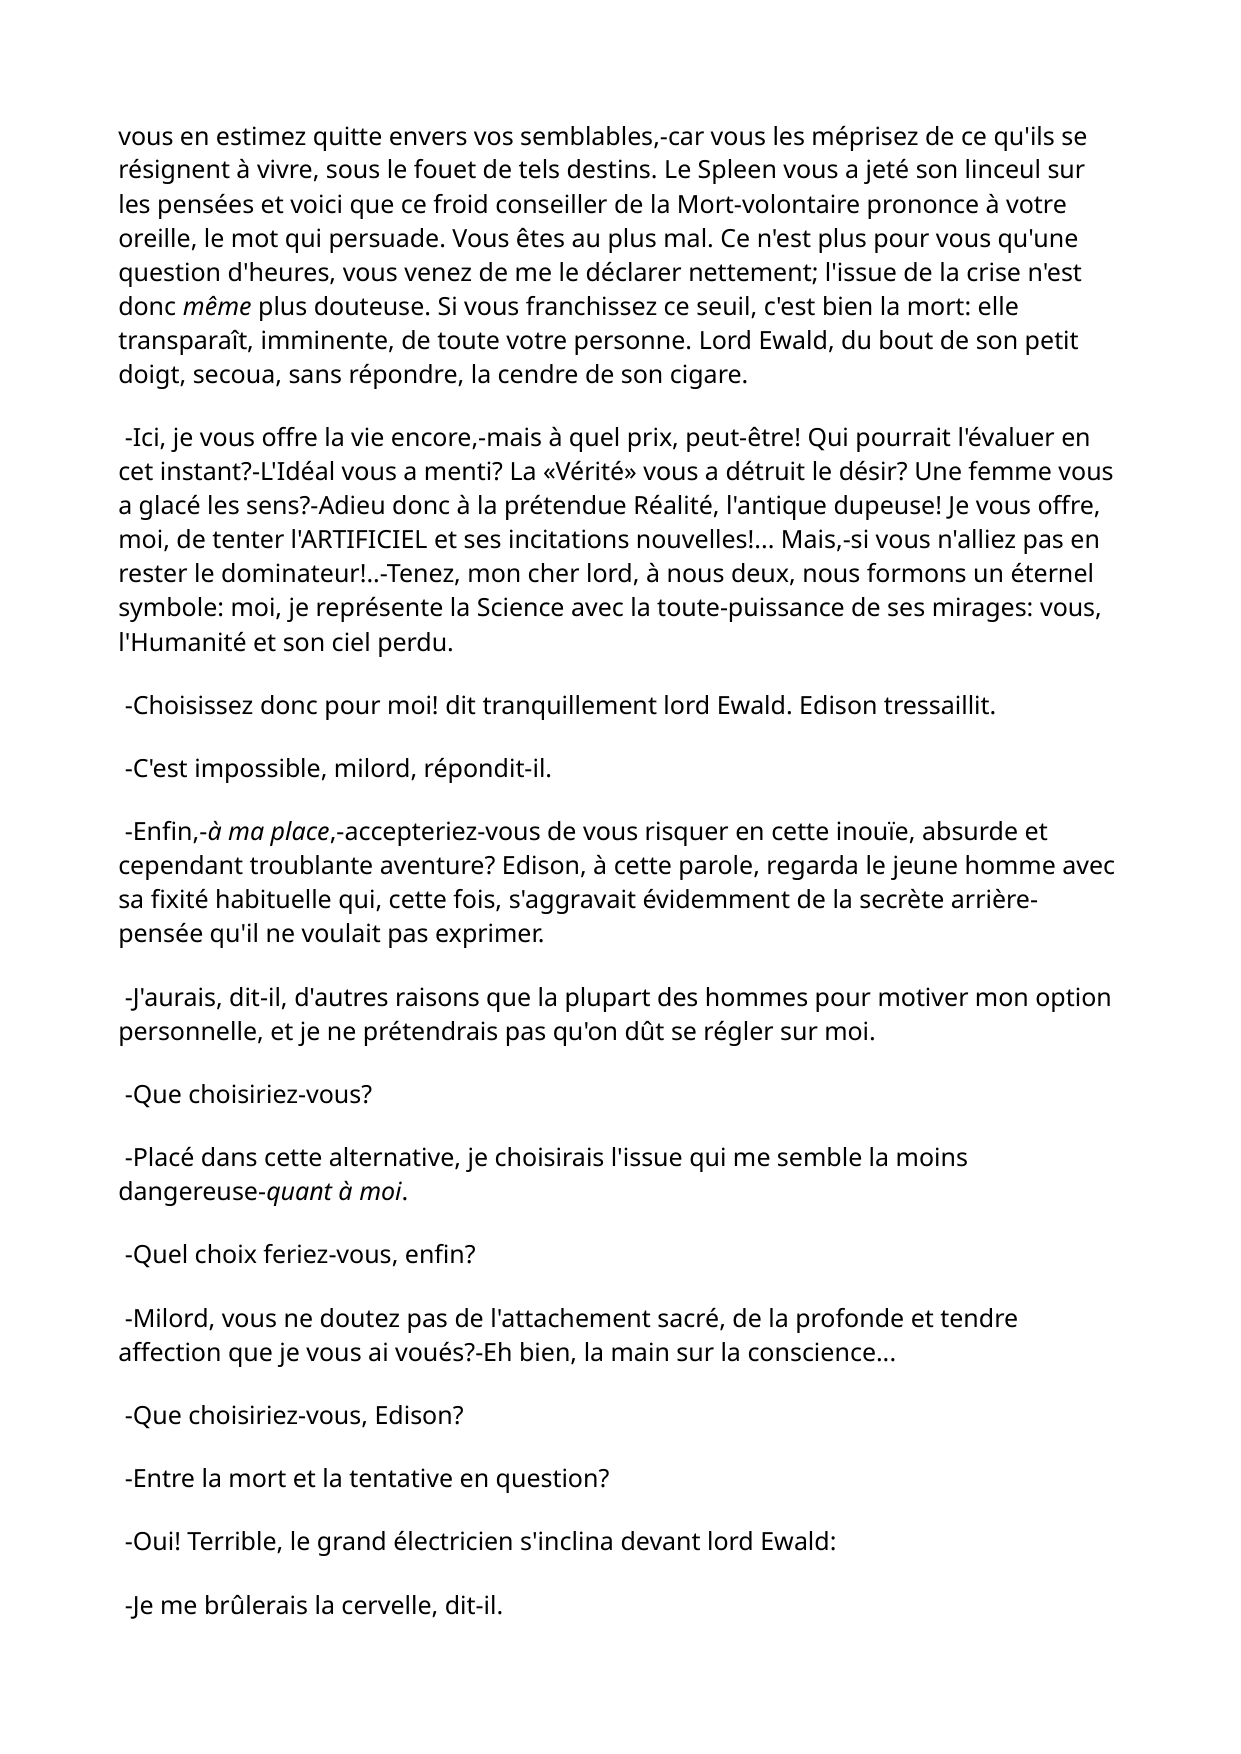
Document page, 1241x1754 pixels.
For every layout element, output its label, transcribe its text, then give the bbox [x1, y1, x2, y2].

text -Que choisiriez-vous? [118, 1077, 1122, 1111]
text -Que choisiriez-vous, Edison? [118, 1398, 1122, 1432]
text -Entre la mort et la tentative en question? [118, 1461, 1122, 1495]
text -Ici, je vous offre la vie encore,-mais à quel prix, peut-être! Qui pourrait l'évaluer en cet instant?-L'Idéal vous a menti? La «Vérité» vous a détruit le désir? Une femme vous a glacé les sens?-Adieu donc à la prétendue Réalité, l'antique dupeuse! Je vous offre, moi, de tenter l'ARTIFICIEL et ses incitations nouvelles!... Mais,-si vous n'alliez pas en rester le dominateur!..-Tenez, mon cher lord, à nous deux, nous formons un éternel symbole: moi, je représente la Science avec la toute-puissance de ses mirages: vous, l'Humanité et son ciel perdu. [118, 420, 1122, 658]
text -Oui! Terrible, le grand électricien s'inclina devant lord Ewald: [118, 1524, 1122, 1558]
text -Placé dans cette alternative, je choisirais l'issue qui me semble la moins dangereuse-quant à moi. [118, 1140, 1122, 1208]
text -J'aurais, dit-il, d'autres raisons que la plupart des hommes pour motiver mon option personnelle, et je ne prétendrais pas qu'on dût se régler sur moi. [118, 979, 1122, 1047]
text vous en estimez quitte envers vos semblables,-car vous les méprisez de ce qu'ils se résignent à vivre, sous le fouet de tels destins. Le Spleen vous a jeté son linceul sur les pensées et voici que ce froid conseiller de la Mort-volontaire prononce à votre oreille, le mot qui persuade. Vous êtes au plus mal. Ce n'est plus pour vous qu'une question d'heures, vous venez de me le déclarer nettement; l'issue de la crise n'est donc même plus douteuse. Si vous franchissez ce seuil, c'est bien la mort: elle transparaît, imminente, de toute votre personne. Lord Ewald, du bout de son petit doigt, secoua, sans répondre, la cendre de son cigare. [118, 118, 1122, 391]
text -Quel choix feriez-vous, enfin? [118, 1237, 1122, 1271]
text -C'est impossible, milord, répondit-il. [118, 751, 1122, 785]
text -Enfin,-à ma place,-accepteriez-vous de vous risquer en cette inouïe, absurde et cependant troublante aventure? Edison, à cette parole, regarda le jeune homme avec sa fixité habituelle qui, cette fois, s'aggravait évidemment de la secrète arrière-pensée qu'il ne voulait pas exprimer. [118, 814, 1122, 950]
text -Je me brûlerais la cervelle, dit-il. [118, 1587, 1122, 1621]
text -Milord, vous ne doutez pas de l'attachement sacré, de la profonde et tendre affection que je vous ai voués?-Eh bien, la main sur la conscience... [118, 1300, 1122, 1368]
text -Choisissez donc pour moi! dit tranquillement lord Ewald. Edison tressaillit. [118, 687, 1122, 721]
